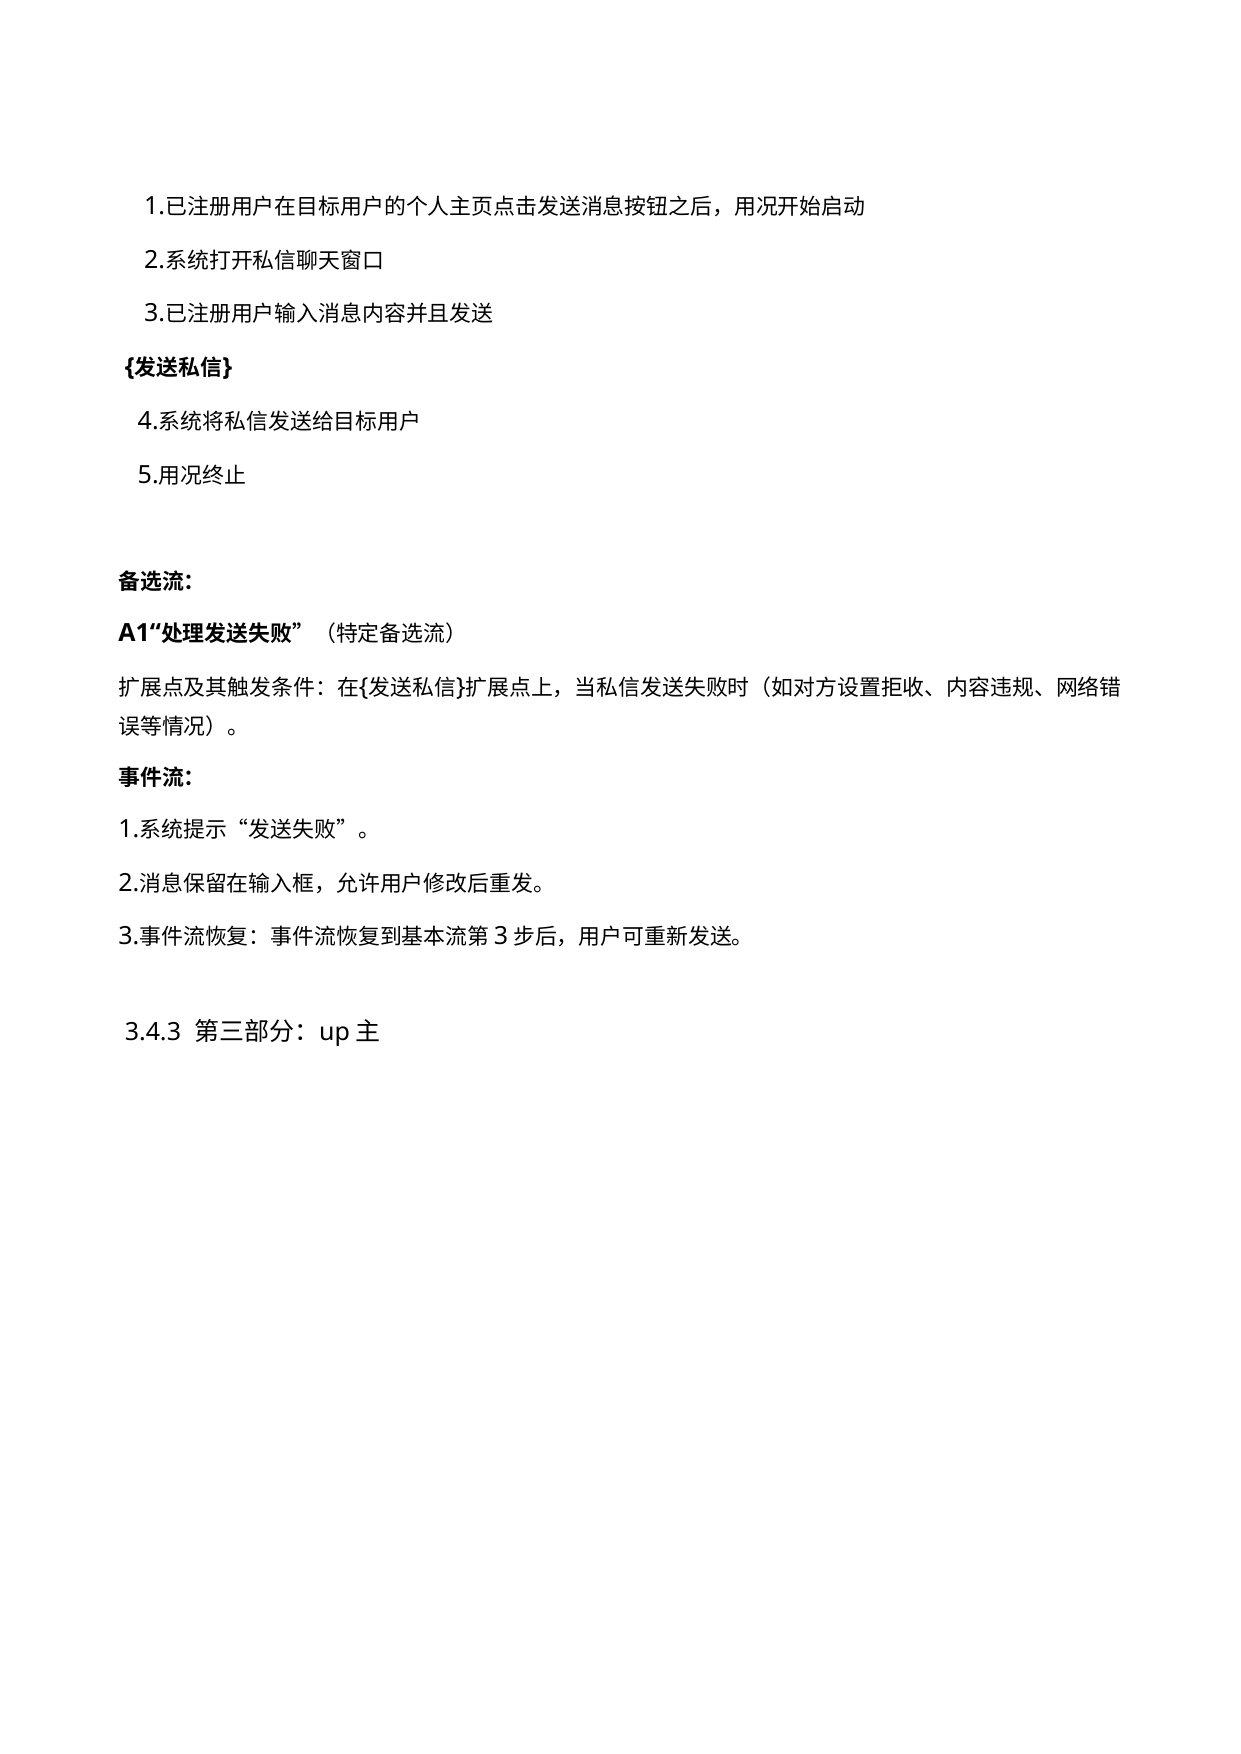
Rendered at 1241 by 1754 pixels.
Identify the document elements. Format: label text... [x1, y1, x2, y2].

list 4.系统将私信发送给目标用户 [118, 403, 1122, 437]
list 2.系统打开私信聊天窗口 [118, 241, 1122, 275]
list {发送私信} [118, 349, 1122, 383]
list 事件流：​​ [118, 759, 1122, 791]
subtitle 第三部分：up主 [118, 1011, 1122, 1047]
list A1“处理发送失败”（特定备选流）​​ [118, 615, 1122, 649]
list 5.用况终止 [118, 456, 1122, 490]
list 2.消息保留在输入框，允许用户修改后重发。 [118, 864, 1122, 898]
list 3.已注册用户输入消息内容并且发送 [118, 295, 1122, 329]
list 1.已注册用户在目标用户的个人主页点击发送消息按钮之后，用况开始启动 [118, 188, 1122, 222]
list 备选流​​： [118, 564, 1122, 596]
list 1.系统提示“发送失败”。 [118, 810, 1122, 844]
list 3.事件流恢复：事件流恢复到基本流第3步后，用户可重新发送。 [118, 918, 1122, 952]
list 扩展点及其触发条件：在{发送私信}扩展点上，当私信发送失败时（如对方设置拒收、内容违规、网络错误等情况）。 [118, 668, 1122, 740]
